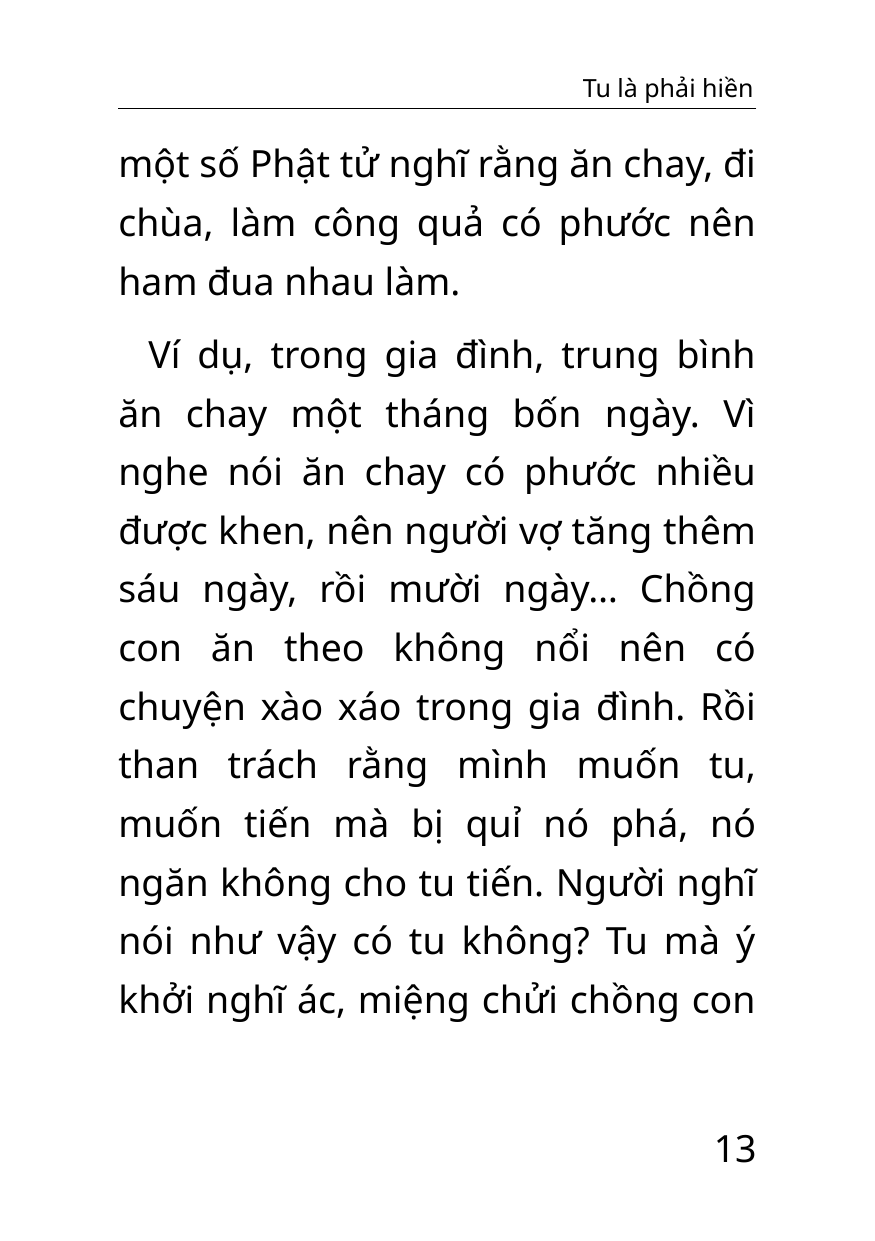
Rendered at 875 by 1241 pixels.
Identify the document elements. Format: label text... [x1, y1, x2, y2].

text Ví dụ, trong gia đình, trung bình ăn chay một tháng bốn ngày. Vì nghe nói ăn chay có phước nhiều được khen, nên người vợ tăng thêm sáu ngày, rồi mười ngày… Chồng con ăn theo không nổi nên có chuyện xào xáo trong gia đình. Rồi than trách rằng mình muốn tu, muốn tiến mà bị quỉ nó phá, nó ngăn không cho tu tiến. Người nghĩ nói như vậy có tu không? Tu mà ý khởi nghĩ ác, miệng chửi chồng con [118, 328, 756, 1024]
text một số Phật tử nghĩ rằng ăn chay, đi chùa, làm công quả có phước nên ham đua nhau làm. [118, 138, 756, 306]
